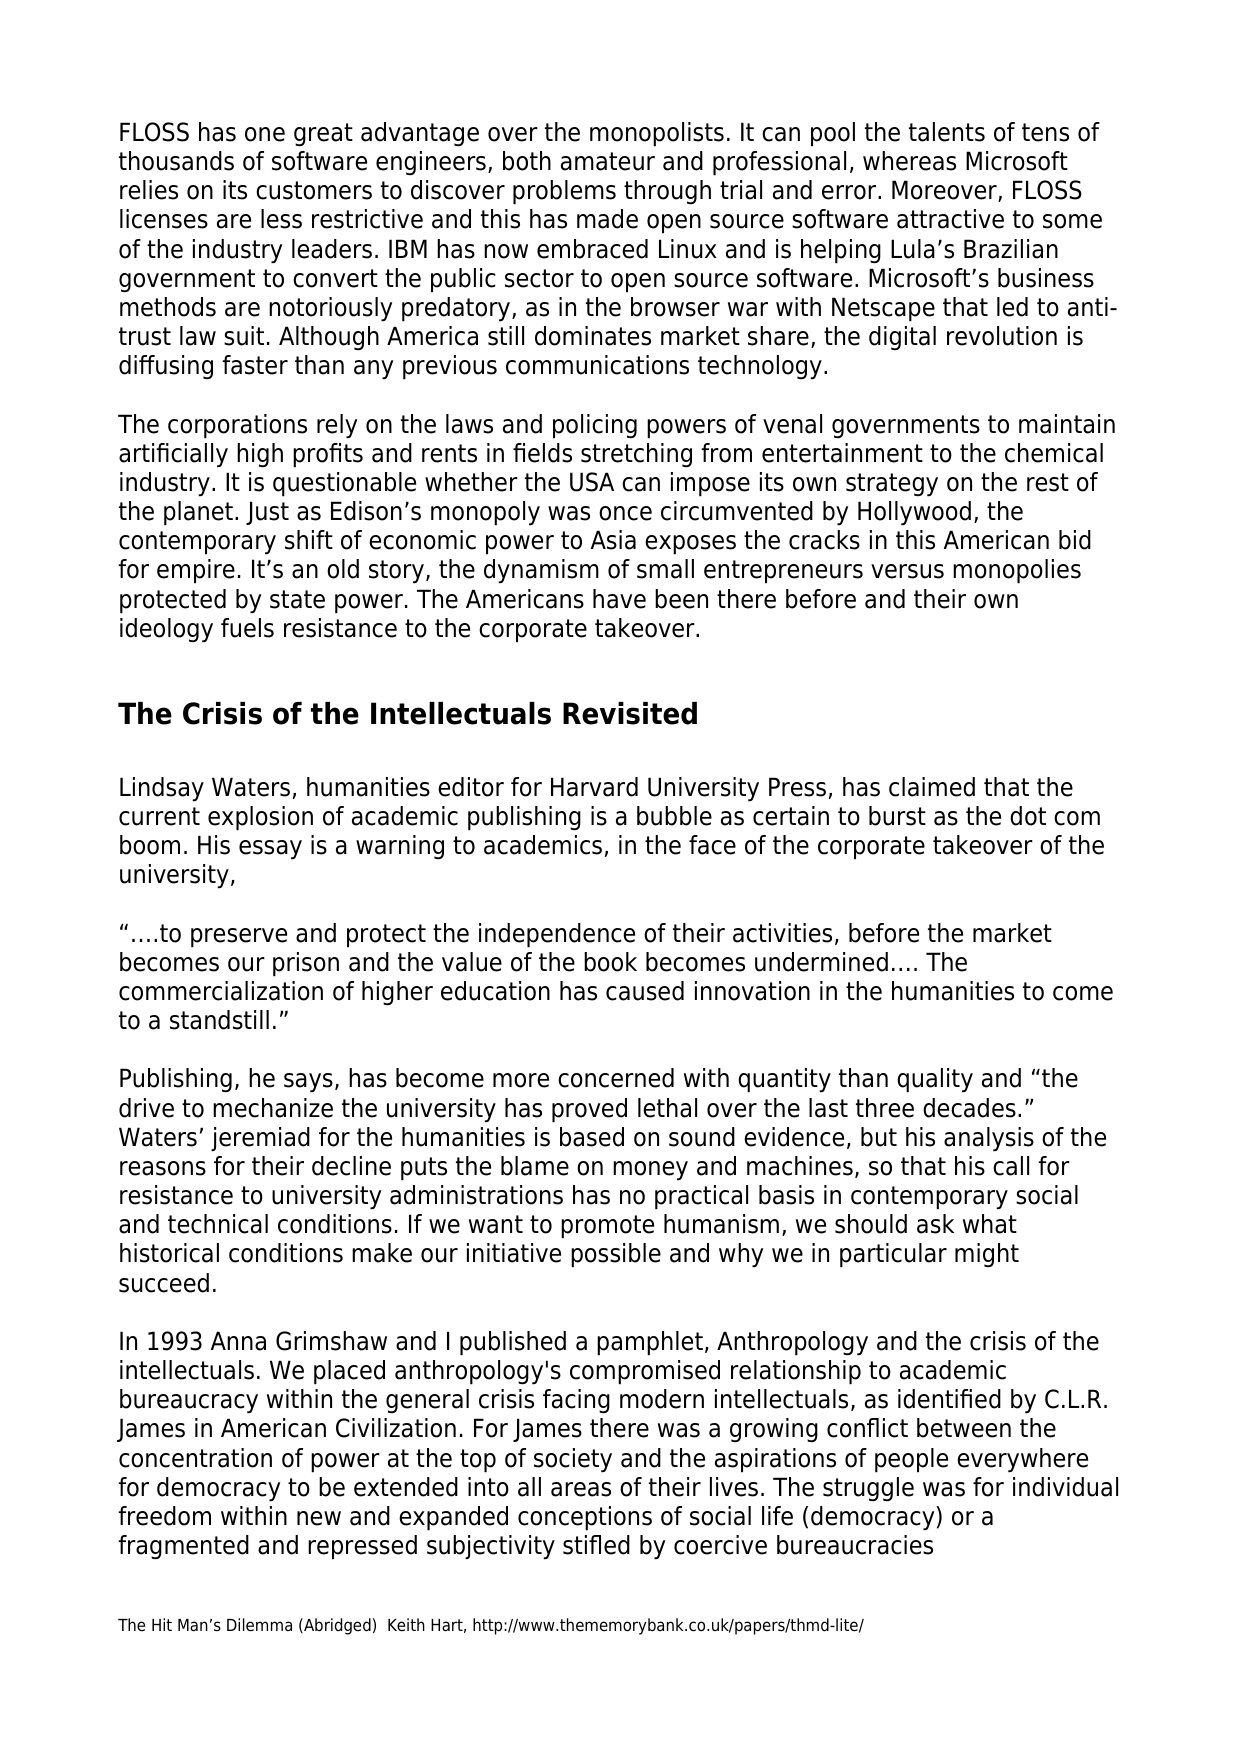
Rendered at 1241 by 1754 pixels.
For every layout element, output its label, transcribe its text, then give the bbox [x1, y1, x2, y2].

text “….to preserve and protect the independence of their activities, before the market becomes our prison and the value of the book becomes undermined…. The commercialization of higher education has caused innovation in the humanities to come to a standstill.” [118, 919, 1122, 1035]
text Lindsay Waters, humanities editor for Harvard University Press, has claimed that the current explosion of academic publishing is a bubble as certain to burst as the dot com boom. His essay is a warning to academics, in the face of the corporate takeover of the university, [118, 773, 1122, 889]
text In 1993 Anna Grimshaw and I published a pamphlet, Anthropology and the crisis of the intellectuals. We placed anthropology's compromised relationship to academic bureaucracy within the general crisis facing modern intellectuals, as identified by C.L.R. James in American Civilization. For James there was a growing conflict between the concentration of power at the top of society and the aspirations of people everywhere for democracy to be extended into all areas of their lives. The struggle was for individual freedom within new and expanded conceptions of social life (democracy) or a fragmented and repressed subjectivity stifled by coercive bureaucracies [118, 1327, 1122, 1560]
subtitle The Crisis of the Intellectuals Revisited [118, 697, 1122, 731]
text FLOSS has one great advantage over the monopolists. It can pool the talents of tens of thousands of software engineers, both amateur and professional, whereas Microsoft relies on its customers to discover problems through trial and error. Moreover, FLOSS licenses are less restrictive and this has made open source software attractive to some of the industry leaders. IBM has now embraced Linux and is helping Lula’s Brazilian government to convert the public sector to open source software. Microsoft’s business methods are notoriously predatory, as in the browser war with Netscape that led to anti-trust law suit. Although America still dominates market share, the digital revolution is diffusing faster than any previous communications technology. [118, 118, 1122, 381]
text Publishing, he says, has become more concerned with quantity than quality and “the drive to mechanize the university has proved lethal over the last three decades.” Waters’ jeremiad for the humanities is based on sound evidence, but his analysis of the reasons for their decline puts the blame on money and machines, so that his call for resistance to university administrations has no practical basis in contemporary social and technical conditions. If we want to promote humanism, we should ask what historical conditions make our initiative possible and why we in particular might succeed. [118, 1064, 1122, 1298]
text The corporations rely on the laws and policing powers of venal governments to maintain artificially high profits and rents in fields stretching from entertainment to the chemical industry. It is questionable whether the USA can impose its own strategy on the rest of the planet. Just as Edison’s monopoly was once circumvented by Hollywood, the contemporary shift of economic power to Asia exposes the cracks in this American bid for empire. It’s an old story, the dynamism of small entrepreneurs versus monopolies protected by state power. The Americans have been there before and their own ideology fuels resistance to the corporate takeover. [118, 410, 1122, 643]
